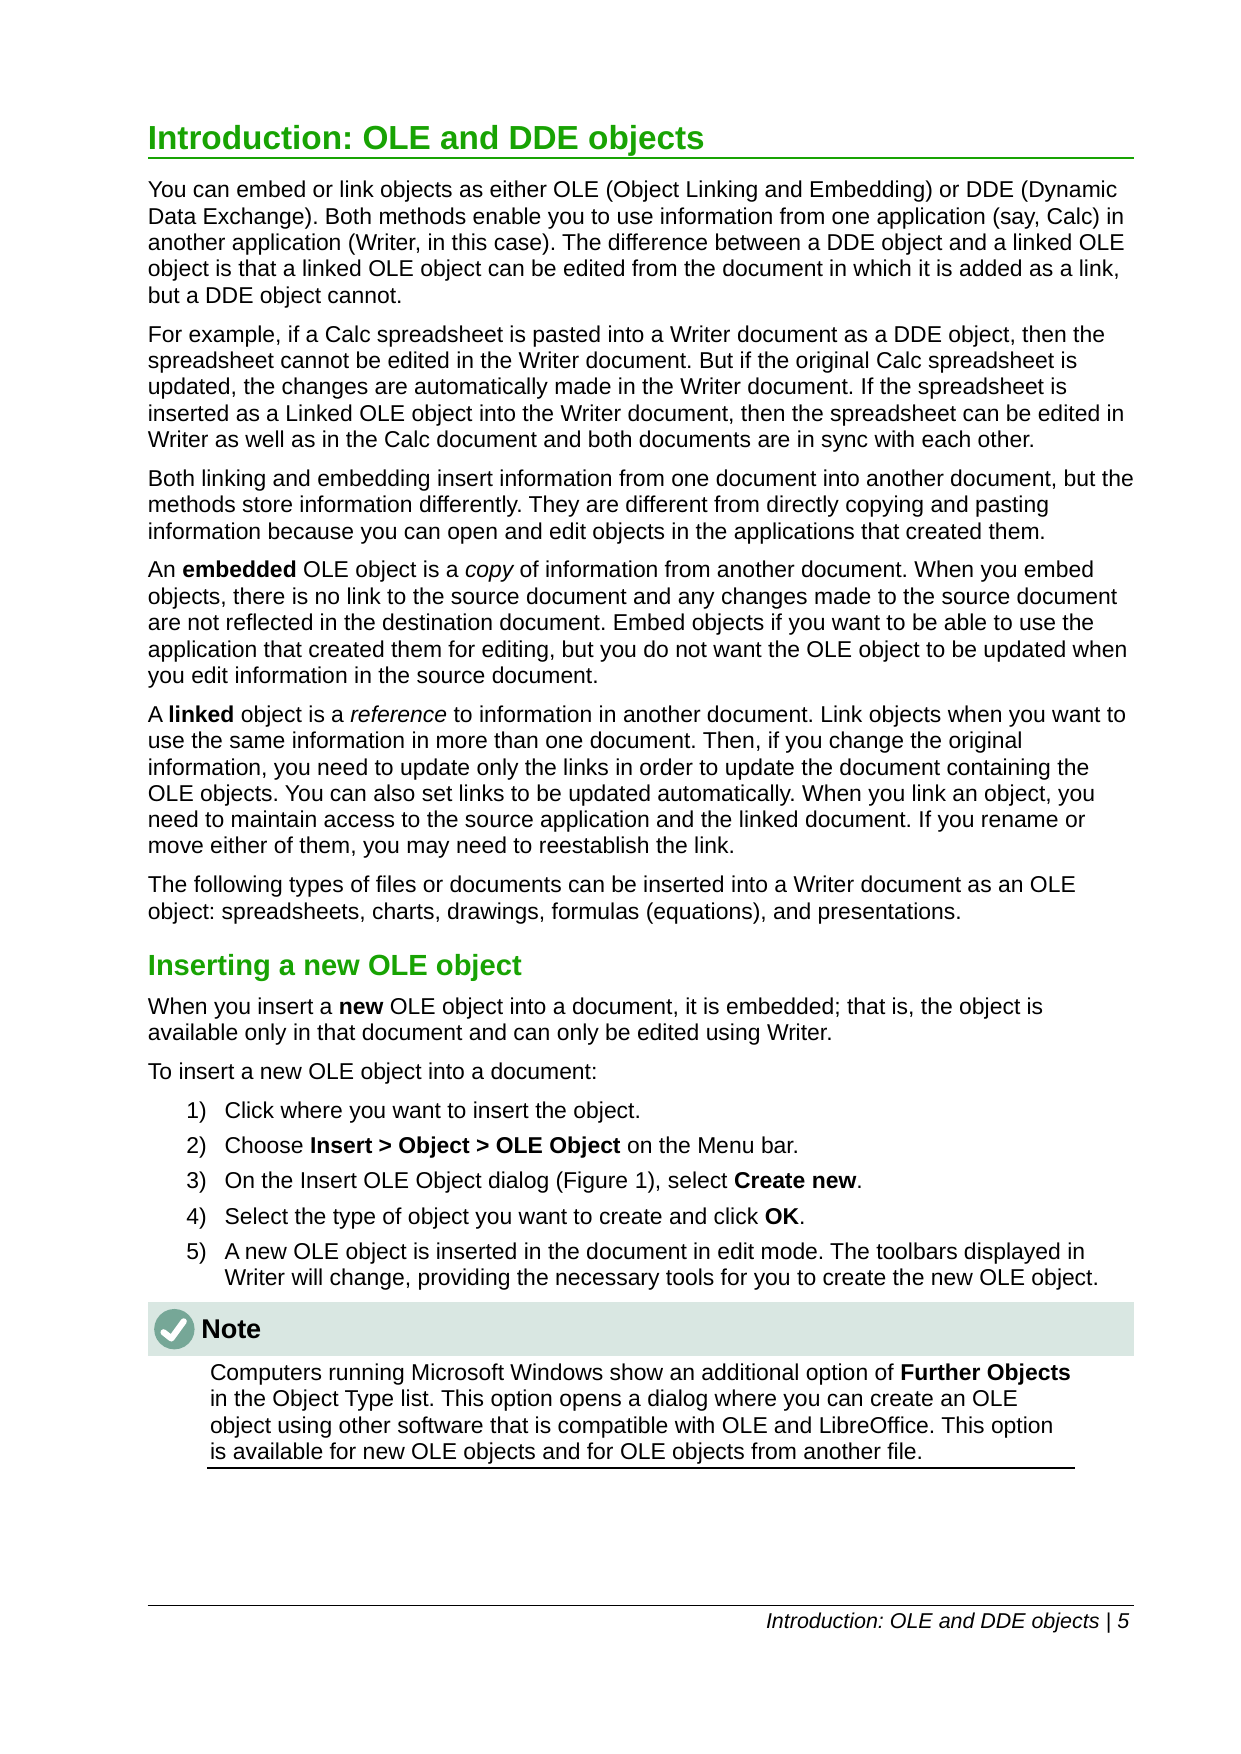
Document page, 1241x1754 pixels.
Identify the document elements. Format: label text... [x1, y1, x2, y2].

list Select the type of object you want to create and click OK. [207, 1203, 1134, 1229]
text You can embed or link objects as either OLE (Object Linking and Embedding) or DDE (Dynamic Data Exchange). Both methods enable you to use information from one application (say, Calc) in another application (Writer, in this case). The difference between a DDE object and a linked OLE object is that a linked OLE object can be edited from the document in which it is added as a link, but a DDE object cannot. [148, 176, 1134, 308]
list Choose Insert > Object > OLE Object on the Menu bar. [207, 1132, 1134, 1159]
list To insert a new OLE object into a document: [148, 1058, 1134, 1084]
list Click where you want to insert the object. [207, 1097, 1134, 1123]
list An embedded OLE object is a copy of information from another document. When you embed objects, there is no link to the source document and any changes made to the source document are not reflected in the destination document. Embed objects if you want to be able to use the application that created them for editing, but you do not want the OLE object to be updated when you edit information in the source document. [148, 556, 1134, 688]
list On the Insert OLE Object dialog (Figure 1), select Create new. [207, 1167, 1134, 1194]
list A linked object is a reference to information in another document. Link objects when you want to use the same information in more than one document. Then, if you change the original information, you need to update only the links in order to update the document containing the OLE objects. You can also set links to be updated automatically. When you link an object, you need to maintain access to the source application and the linked document. If you rename or move either of them, you may need to reestablish the link. [148, 701, 1134, 859]
text For example, if a Calc spreadsheet is pasted into a Writer document as a DDE object, then the spreadsheet cannot be edited in the Writer document. But if the original Calc spreadsheet is updated, the changes are automatically made in the Writer document. If the spreadsheet is inserted as a Linked OLE object into the Writer document, then the spreadsheet can be edited in Writer as well as in the Calc document and both documents are in sync with each other. [148, 321, 1134, 452]
list Both linking and embedding insert information from one document into another document, but the methods store information differently. They are different from directly copying and pasting information because you can open and edit objects in the applications that created them. [148, 465, 1134, 544]
subtitle Introduction: OLE and DDE objects [148, 118, 1134, 157]
subtitle Inserting a new OLE object [148, 948, 1134, 981]
text When you insert a new OLE object into a document, it is embedded; that is, the object is available only in that document and can only be edited using Writer. [148, 993, 1134, 1046]
text Computers running Microsoft Windows show an additional option of Further Objects in the Object Type list. This option opens a dialog where you can create an OLE object using other software that is compatible with OLE and LibreOffice. This option is available for new OLE objects and for OLE objects from another file. [207, 1356, 1075, 1467]
subtitle Note [148, 1302, 1134, 1356]
list A new OLE object is inserted in the document in edit mode. The toolbars displayed in Writer will change, providing the necessary tools for you to create the new OLE object. [207, 1238, 1134, 1291]
list The following types of files or documents can be inserted into a Writer document as an OLE object: spreadsheets, charts, drawings, formulas (equations), and presentations. [148, 871, 1134, 924]
